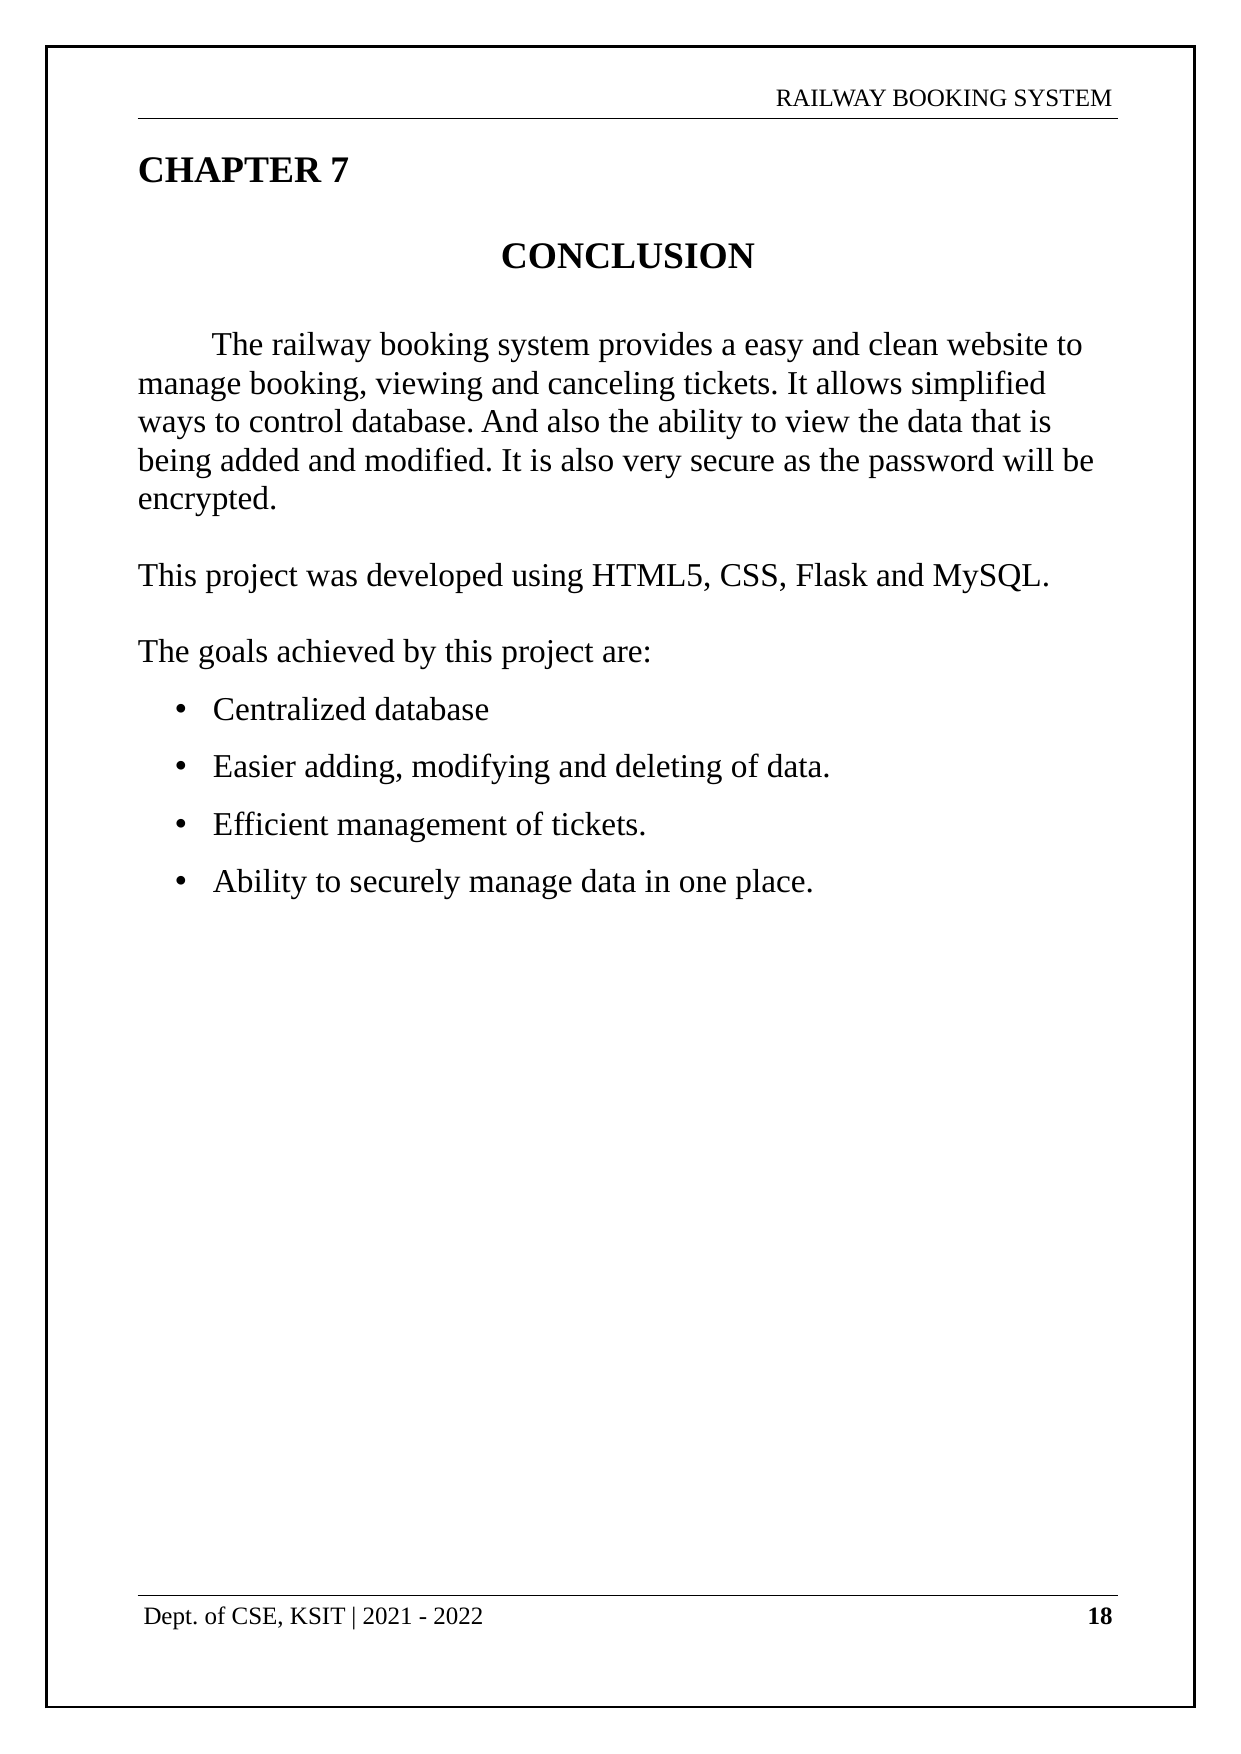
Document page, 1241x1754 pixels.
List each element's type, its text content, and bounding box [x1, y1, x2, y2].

table_header RAILWAY BOOKING SYSTEM [138, 78, 1118, 118]
list Centralized database [175, 689, 1118, 727]
table_header Dept. of CSE, KSIT | 2021 - 2022 [138, 1596, 628, 1636]
text The railway booking system provides a easy and clean website to manage booking, viewing and canceling tickets. It allows simplified ways to control database. And also the ability to view the data that is being added and modified. It is also very secure as the password will be encrypted. [138, 320, 1118, 517]
text This project was developed using HTML5, CSS, Flask and MySQL. [138, 555, 1118, 593]
list Ability to securely manage data in one place. [175, 862, 1118, 900]
text CHAPTER 7 [138, 148, 1118, 191]
list Easier adding, modifying and deleting of data. [175, 747, 1118, 785]
list Efficient management of tickets. [175, 804, 1118, 842]
text CONCLUSION [138, 234, 1118, 277]
table_header 18 [628, 1596, 1118, 1636]
text The goals achieved by this project are: [138, 632, 1118, 670]
